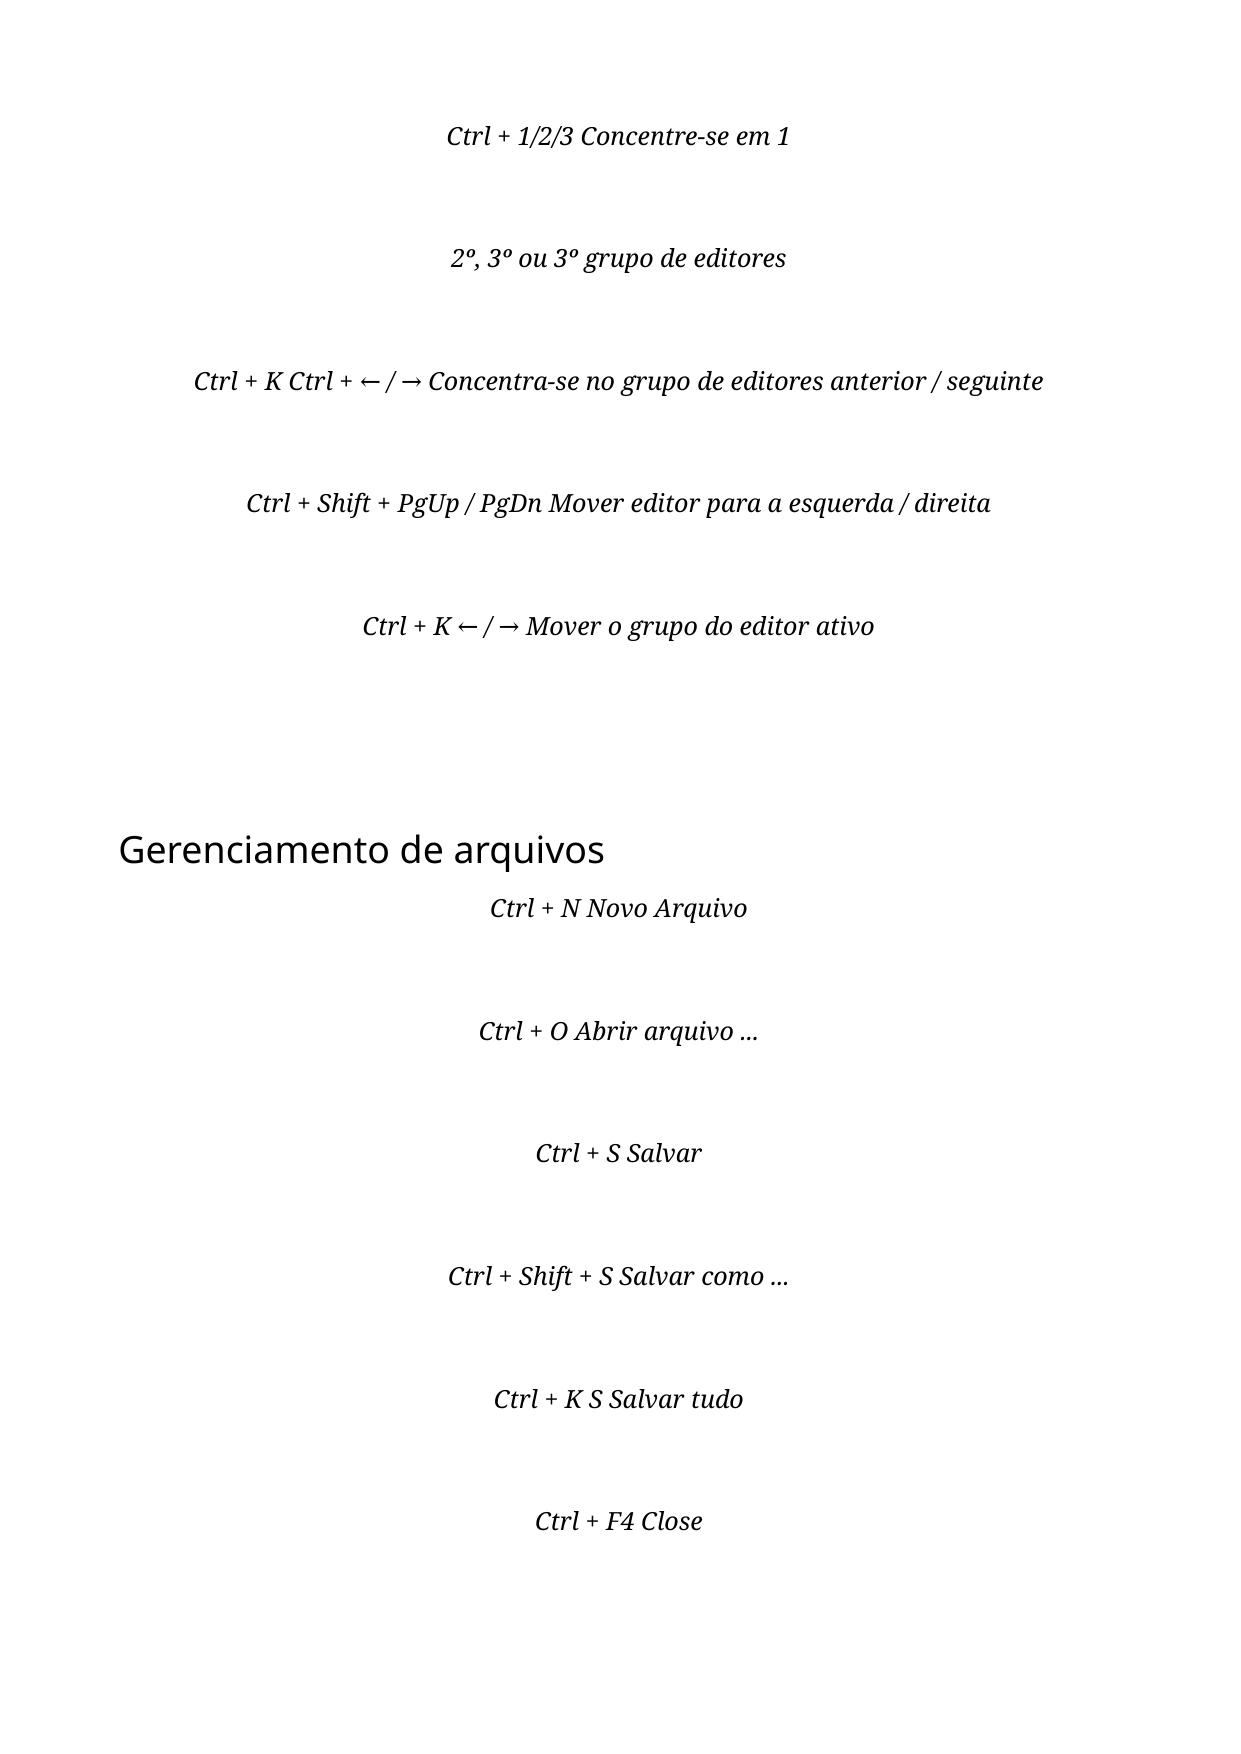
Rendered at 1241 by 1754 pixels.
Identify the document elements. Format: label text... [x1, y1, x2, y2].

text Ctrl + S Salvar [118, 1136, 1122, 1170]
text Ctrl + Shift + S Salvar como ... [118, 1259, 1122, 1293]
text 2º, 3º ou 3º grupo de editores [118, 241, 1122, 275]
text Ctrl + O Abrir arquivo ... [118, 1013, 1122, 1048]
text Ctrl + K ← / → Mover o grupo do editor ativo [118, 608, 1122, 643]
text Ctrl + 1/2/3 Concentre-se em 1 [118, 118, 1122, 152]
text Ctrl + F4 Close [118, 1504, 1122, 1538]
text Ctrl + K S Salvar tudo [118, 1381, 1122, 1415]
text Ctrl + N Novo Arquivo [118, 891, 1122, 925]
subtitle Gerenciamento de arquivos [118, 823, 1122, 874]
text Ctrl + Shift + PgUp / PgDn Mover editor para a esquerda / direita [118, 486, 1122, 520]
text Ctrl + K Ctrl + ← / → Concentra-se no grupo de editores anterior / seguinte [118, 363, 1122, 397]
